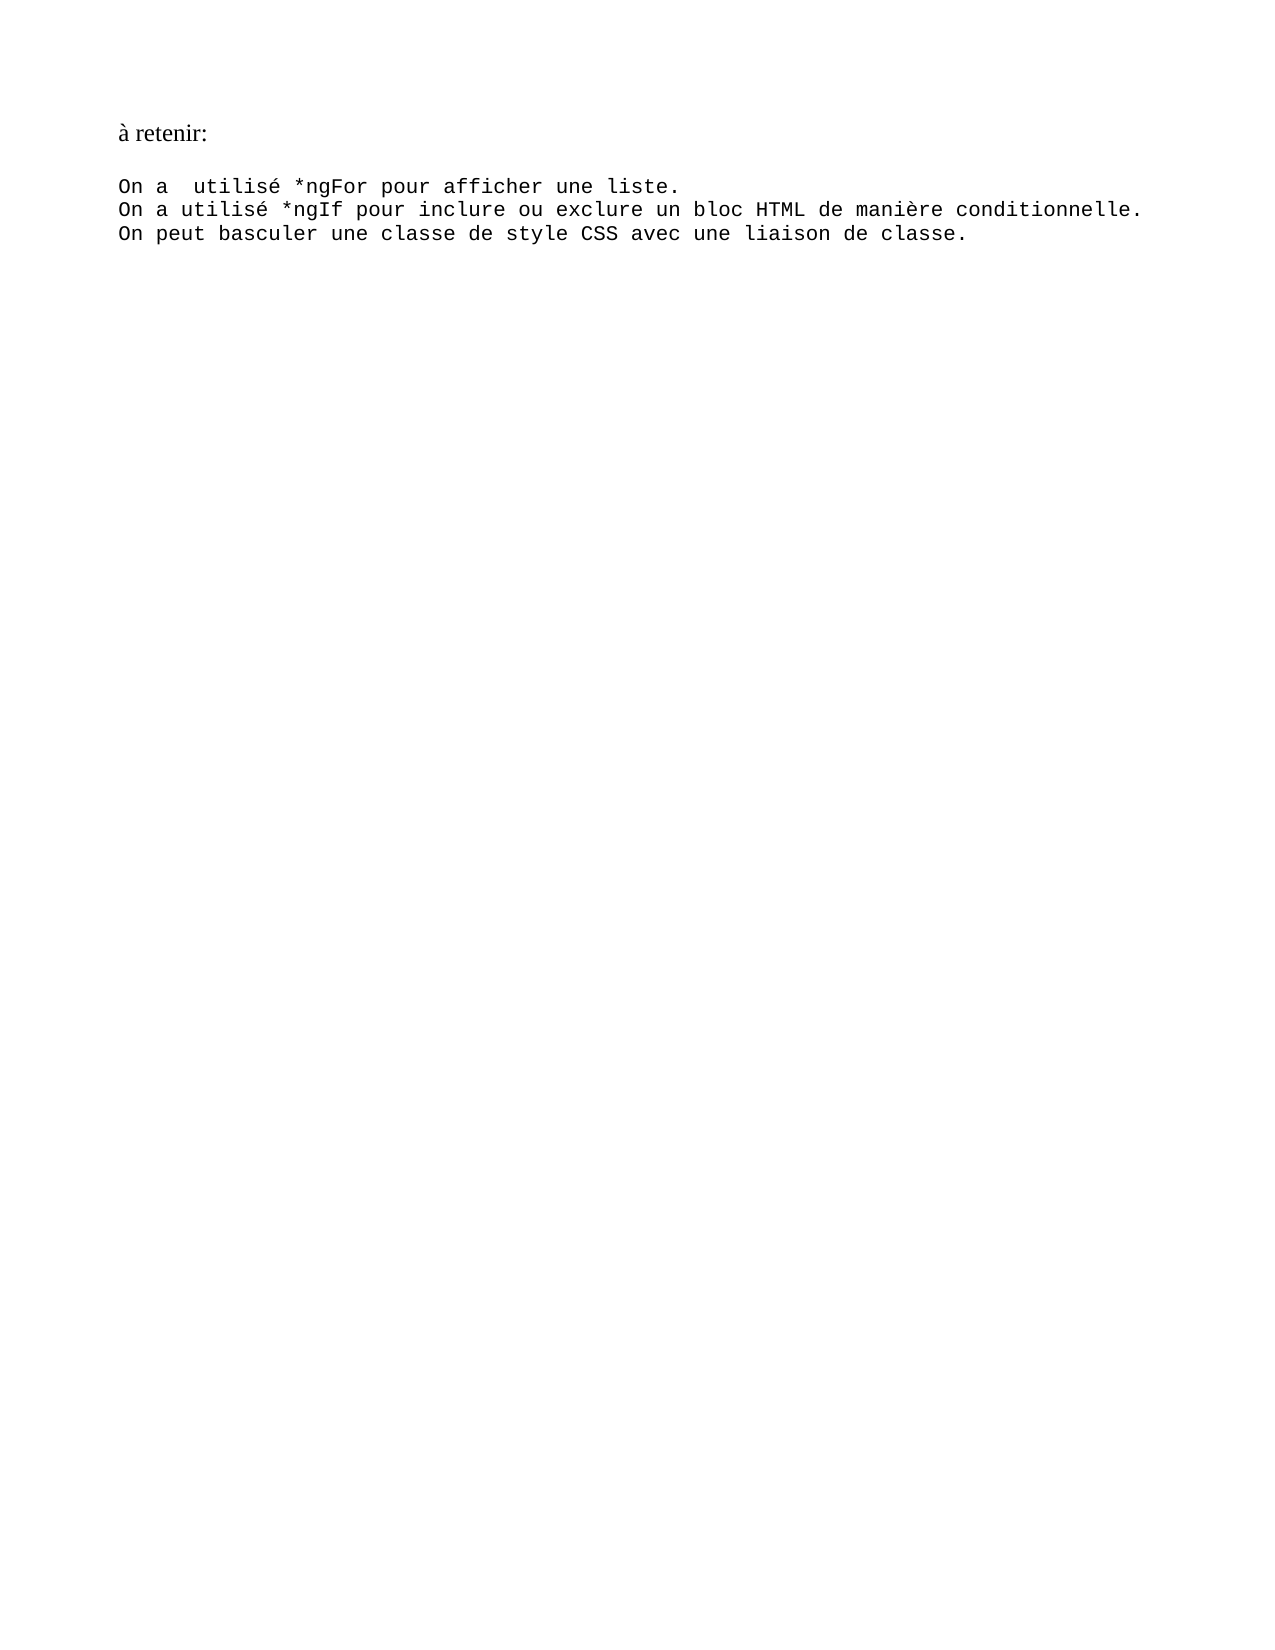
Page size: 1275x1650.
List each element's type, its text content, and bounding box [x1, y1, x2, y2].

text On a utilisé *ngIf pour inclure ou exclure un bloc HTML de manière conditionnelle. [118, 199, 1157, 223]
text On peut basculer une classe de style CSS avec une liaison de classe. [118, 223, 1157, 247]
text On a utilisé *ngFor pour afficher une liste. [118, 176, 1157, 199]
text à retenir: [118, 118, 1157, 147]
